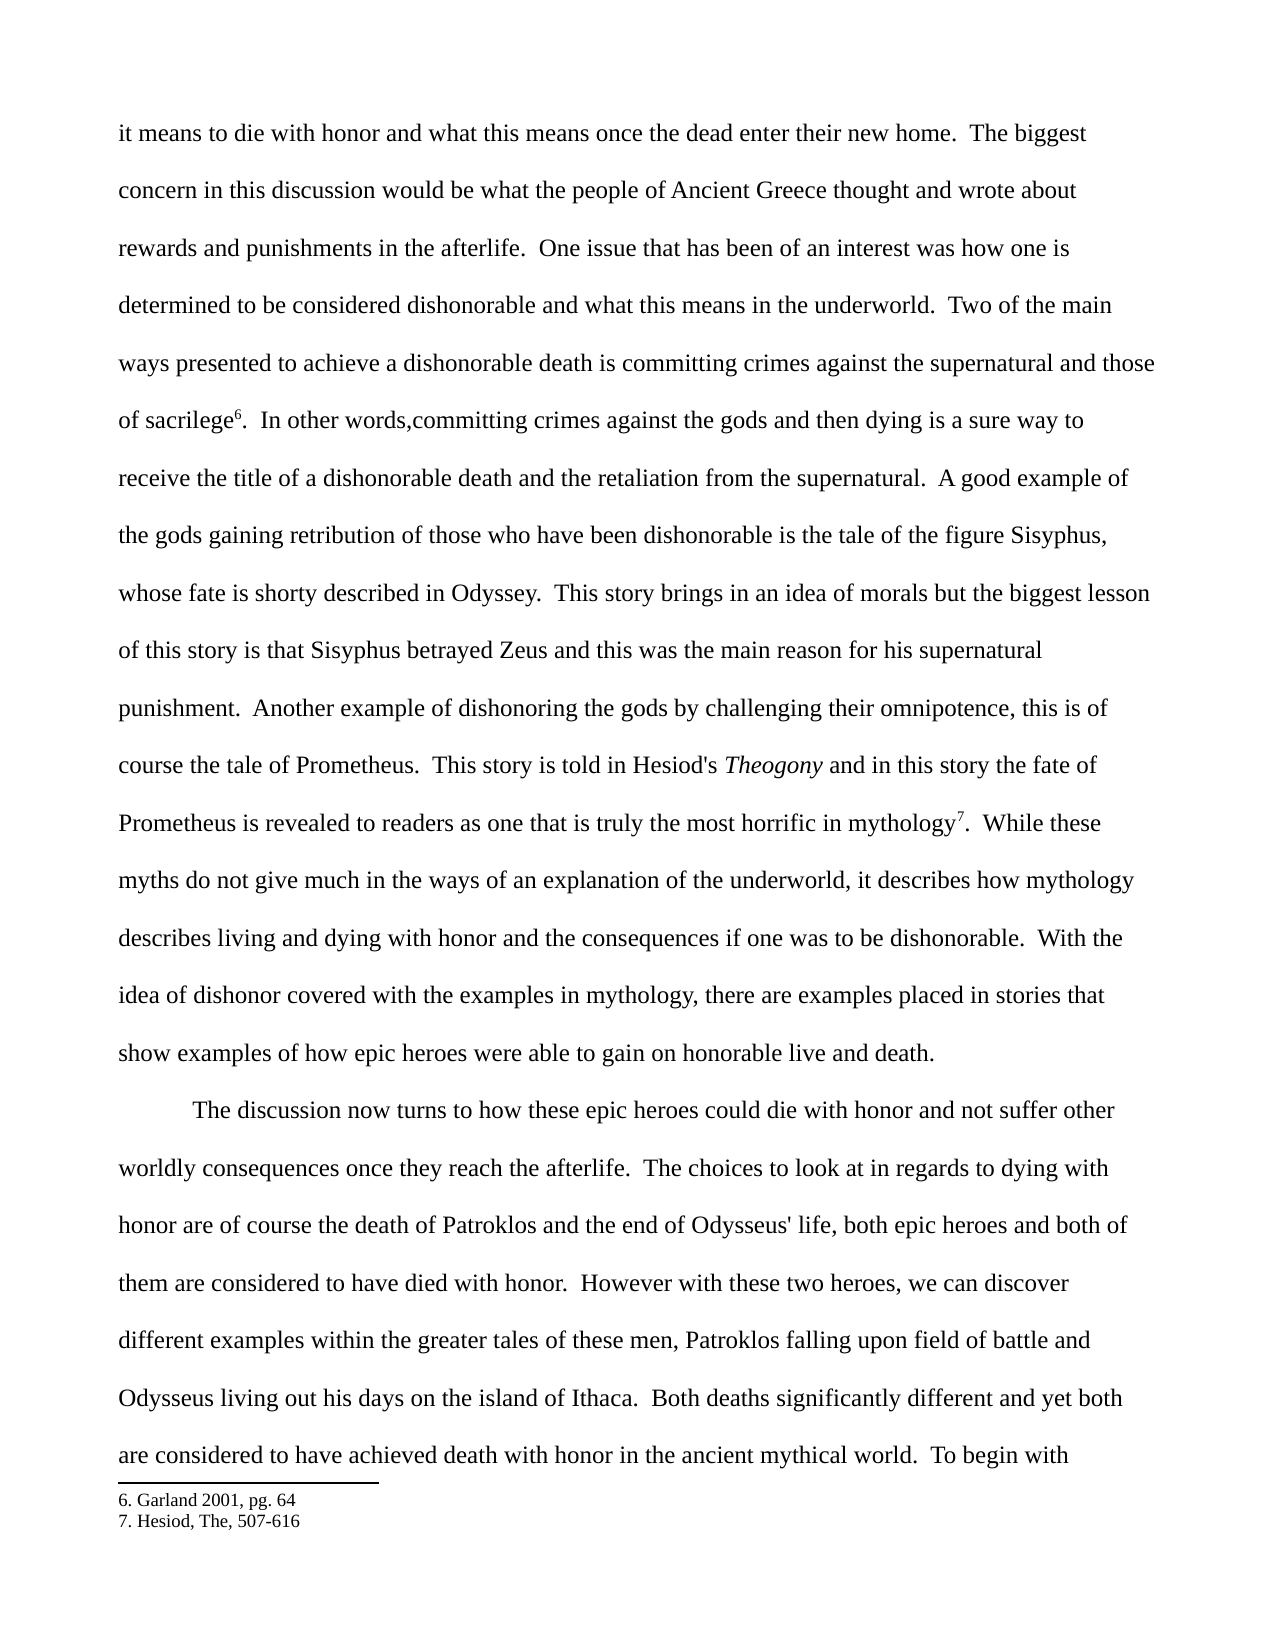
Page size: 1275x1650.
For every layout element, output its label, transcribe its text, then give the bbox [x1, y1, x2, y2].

text . Hesiod, The, 507-616 [118, 1510, 1157, 1532]
text it means to die with honor and what this means once the dead enter their new home. The biggest concern in this discussion would be what the people of Ancient Greece thought and wrote about rewards and punishments in the afterlife. One issue that has been of an interest was how one is determined to be considered dishonorable and what this means in the underworld. Two of the main ways presented to achieve a dishonorable death is committing crimes against the supernatural and those of sacrilege. In other words,committing crimes against the gods and then dying is a sure way to receive the title of a dishonorable death and the retaliation from the supernatural. A good example of the gods gaining retribution of those who have been dishonorable is the tale of the figure Sisyphus, whose fate is shorty described in Odyssey. This story brings in an idea of morals but the biggest lesson of this story is that Sisyphus betrayed Zeus and this was the main reason for his supernatural punishment. Another example of dishonoring the gods by challenging their omnipotence, this is of course the tale of Prometheus. This story is told in Hesiod's Theogony and in this story the fate of Prometheus is revealed to readers as one that is truly the most horrific in mythology. While these myths do not give much in the ways of an explanation of the underworld, it describes how mythology describes living and dying with honor and the consequences if one was to be dishonorable. With the idea of dishonor covered with the examples in mythology, there are examples placed in stories that show examples of how epic heroes were able to gain on honorable live and death. [118, 118, 1157, 1067]
text The discussion now turns to how these epic heroes could die with honor and not suffer other worldly consequences once they reach the afterlife. The choices to look at in regards to dying with honor are of course the death of Patroklos and the end of Odysseus' life, both epic heroes and both of them are considered to have died with honor. However with these two heroes, we can discover different examples within the greater tales of these men, Patroklos falling upon field of battle and Odysseus living out his days on the island of Ithaca. Both deaths significantly different and yet both are considered to have achieved death with honor in the ancient mythical world. To begin with [118, 1096, 1157, 1469]
text . Garland 2001, pg. 64 [118, 1489, 1157, 1510]
